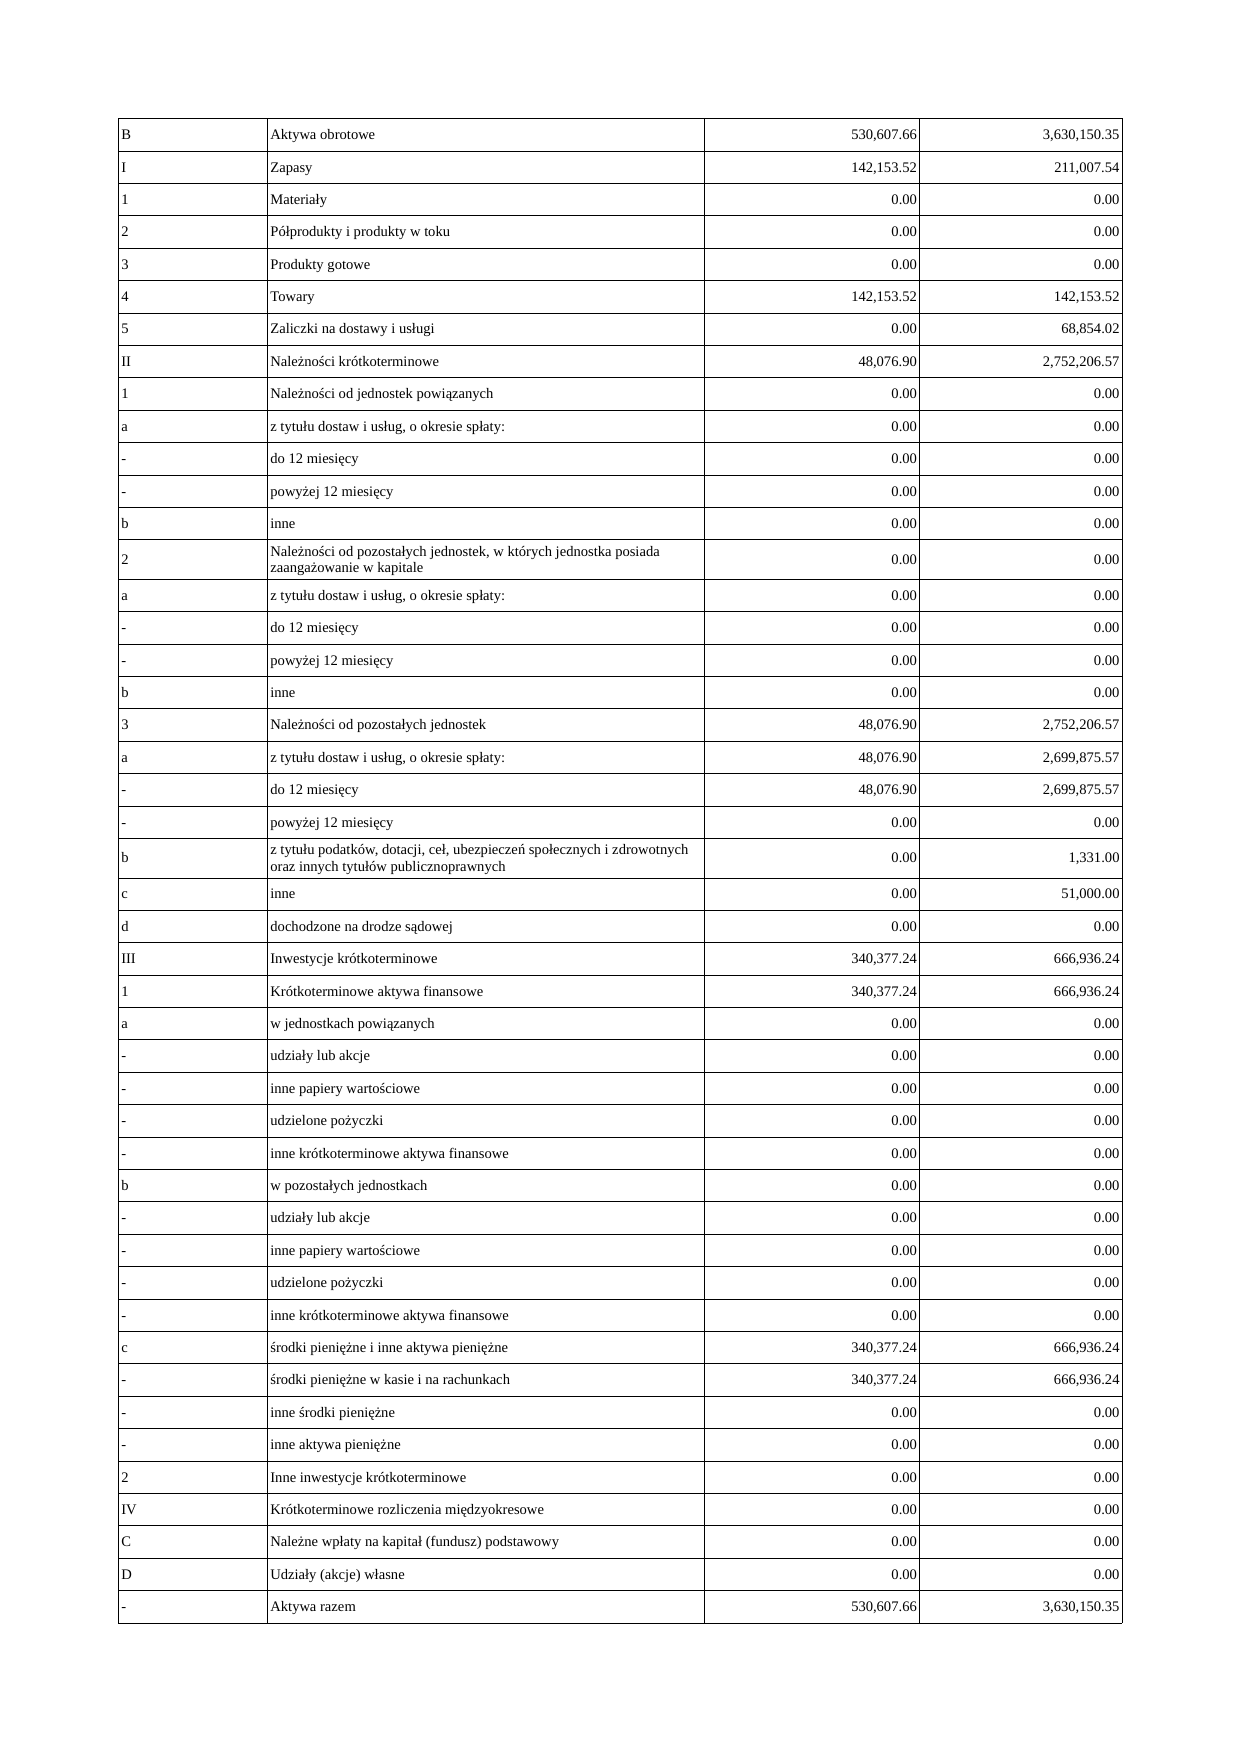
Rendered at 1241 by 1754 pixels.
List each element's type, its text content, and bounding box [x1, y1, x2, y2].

table_cell a [119, 580, 267, 611]
table_cell 0,00 [705, 1105, 919, 1137]
table_cell B [119, 119, 267, 151]
table_cell 0,00 [705, 216, 919, 248]
table_cell - [119, 1202, 267, 1234]
table_cell udziały lub akcje [268, 1040, 704, 1072]
table_cell - [119, 1429, 267, 1461]
table_cell - [119, 807, 267, 838]
table_cell z tytułu podatków, dotacji, ceł, ubezpieczeń społecznych i zdrowotnych oraz innych tytułów publicznoprawnych [268, 839, 704, 877]
table_cell 48 076,90 [705, 774, 919, 806]
table_cell inne aktywa pieniężne [268, 1429, 704, 1461]
table_cell 0,00 [705, 249, 919, 280]
table_cell 0,00 [920, 1494, 1122, 1525]
table_cell Zapasy [268, 152, 704, 183]
table_cell 5 [119, 314, 267, 345]
table_cell 0,00 [920, 1235, 1122, 1266]
table_cell dochodzone na drodze sądowej [268, 911, 704, 942]
table_cell 0,00 [705, 378, 919, 410]
table_cell 0,00 [705, 411, 919, 442]
table_cell z tytułu dostaw i usług, o okresie spłaty: [268, 580, 704, 611]
table_cell d [119, 911, 267, 942]
table_cell Towary [268, 281, 704, 312]
table_cell 2 [119, 216, 267, 248]
table_cell - [119, 1591, 267, 1622]
table_cell powyżej 12 miesięcy [268, 645, 704, 676]
table_cell - [119, 1105, 267, 1137]
table_cell 0,00 [920, 1202, 1122, 1234]
table_cell 0,00 [705, 540, 919, 579]
table_cell 0,00 [920, 677, 1122, 708]
table_cell 0,00 [705, 1559, 919, 1590]
table_cell w jednostkach powiązanych [268, 1008, 704, 1039]
table_cell a [119, 1008, 267, 1039]
table_cell inne papiery wartościowe [268, 1073, 704, 1104]
table_cell Udziały (akcje) własne [268, 1559, 704, 1590]
table_cell 0,00 [920, 411, 1122, 442]
table_cell - [119, 1364, 267, 1396]
table_cell 0,00 [920, 216, 1122, 248]
table_cell Materiały [268, 184, 704, 215]
table_cell 0,00 [920, 645, 1122, 676]
table_cell a [119, 742, 267, 773]
table_cell 340 377,24 [705, 1364, 919, 1396]
table_cell 0,00 [920, 184, 1122, 215]
table_cell 1 [119, 378, 267, 410]
table_cell c [119, 879, 267, 910]
table_cell do 12 miesięcy [268, 443, 704, 474]
table_cell - [119, 1267, 267, 1298]
table_cell z tytułu dostaw i usług, o okresie spłaty: [268, 742, 704, 773]
table_cell 0,00 [920, 1138, 1122, 1169]
table_cell powyżej 12 miesięcy [268, 807, 704, 838]
table_cell 0,00 [920, 443, 1122, 474]
table_cell C [119, 1526, 267, 1558]
table_cell 0,00 [705, 1267, 919, 1298]
table_cell 0,00 [705, 1397, 919, 1428]
table_cell 0,00 [920, 476, 1122, 507]
table_cell Aktywa obrotowe [268, 119, 704, 151]
table_cell - [119, 443, 267, 474]
table_cell 0,00 [705, 314, 919, 345]
table_cell 0,00 [705, 1008, 919, 1039]
table_cell - [119, 1040, 267, 1072]
table_cell 0,00 [705, 807, 919, 838]
table_cell 0,00 [920, 1105, 1122, 1137]
table_cell 0,00 [920, 1462, 1122, 1493]
table_cell 0,00 [920, 1170, 1122, 1201]
table_cell 0,00 [920, 540, 1122, 579]
table_cell D [119, 1559, 267, 1590]
table_cell 0,00 [705, 1138, 919, 1169]
table_cell 666 936,24 [920, 943, 1122, 974]
table_cell 3 [119, 709, 267, 741]
table_cell - [119, 1073, 267, 1104]
table_cell 0,00 [920, 1526, 1122, 1558]
table_cell 0,00 [705, 184, 919, 215]
table_cell 3 630 150,35 [920, 119, 1122, 151]
table_cell 211 007,54 [920, 152, 1122, 183]
table_cell - [119, 1138, 267, 1169]
table_cell IV [119, 1494, 267, 1525]
table_cell - [119, 612, 267, 643]
table_cell 0,00 [705, 1462, 919, 1493]
table_cell 0,00 [705, 612, 919, 643]
table_cell 1 [119, 184, 267, 215]
table_cell inne krótkoterminowe aktywa finansowe [268, 1300, 704, 1331]
table_cell 51 000,00 [920, 879, 1122, 910]
table_cell inne [268, 879, 704, 910]
table_cell - [119, 774, 267, 806]
table_cell 0,00 [920, 1429, 1122, 1461]
table_cell 0,00 [920, 1397, 1122, 1428]
table_cell 142 153,52 [920, 281, 1122, 312]
table_cell Półprodukty i produkty w toku [268, 216, 704, 248]
table_cell - [119, 1397, 267, 1428]
table_cell 2 752 206,57 [920, 346, 1122, 377]
table_cell 0,00 [705, 1429, 919, 1461]
table_cell inne [268, 508, 704, 539]
table_cell w pozostałych jednostkach [268, 1170, 704, 1201]
table_cell a [119, 411, 267, 442]
table_cell Krótkoterminowe aktywa finansowe [268, 976, 704, 1007]
table_cell 0,00 [705, 677, 919, 708]
table_cell I [119, 152, 267, 183]
table_cell 0,00 [920, 580, 1122, 611]
table_cell 0,00 [705, 1073, 919, 1104]
table_cell Należności od jednostek powiązanych [268, 378, 704, 410]
table_cell b [119, 677, 267, 708]
table_cell inne papiery wartościowe [268, 1235, 704, 1266]
table_cell 2 699 875,57 [920, 774, 1122, 806]
table_cell Należności od pozostałych jednostek [268, 709, 704, 741]
table_cell b [119, 839, 267, 877]
table_cell 1 331,00 [920, 839, 1122, 877]
table_cell 0,00 [705, 879, 919, 910]
table_cell 0,00 [920, 807, 1122, 838]
table_cell 3 [119, 249, 267, 280]
table_cell 1 [119, 976, 267, 1007]
table_cell Należne wpłaty na kapitał (fundusz) podstawowy [268, 1526, 704, 1558]
table_cell Krótkoterminowe rozliczenia międzyokresowe [268, 1494, 704, 1525]
table_cell 666 936,24 [920, 976, 1122, 1007]
table_cell 48 076,90 [705, 742, 919, 773]
table_cell 0,00 [705, 508, 919, 539]
table_cell Inwestycje krótkoterminowe [268, 943, 704, 974]
table_cell powyżej 12 miesięcy [268, 476, 704, 507]
table_cell inne [268, 677, 704, 708]
table_cell 68 854,02 [920, 314, 1122, 345]
table_cell udzielone pożyczki [268, 1267, 704, 1298]
table_cell 666 936,24 [920, 1364, 1122, 1396]
table_cell b [119, 508, 267, 539]
table_cell 142 153,52 [705, 152, 919, 183]
table_cell 2 752 206,57 [920, 709, 1122, 741]
table_cell z tytułu dostaw i usług, o okresie spłaty: [268, 411, 704, 442]
table_cell - [119, 476, 267, 507]
table_cell środki pieniężne i inne aktywa pieniężne [268, 1332, 704, 1363]
table_cell 0,00 [705, 1170, 919, 1201]
table_cell 0,00 [705, 645, 919, 676]
table_cell 666 936,24 [920, 1332, 1122, 1363]
table_cell - [119, 645, 267, 676]
table_cell 0,00 [705, 1300, 919, 1331]
table_cell 0,00 [705, 839, 919, 877]
table_cell Produkty gotowe [268, 249, 704, 280]
table_cell 0,00 [705, 1235, 919, 1266]
table_cell - [119, 1300, 267, 1331]
table_cell 2 [119, 540, 267, 579]
table_cell udzielone pożyczki [268, 1105, 704, 1137]
table_cell 0,00 [705, 1494, 919, 1525]
table_cell 530 607,66 [705, 119, 919, 151]
table_cell Inne inwestycje krótkoterminowe [268, 1462, 704, 1493]
table_cell Należności krótkoterminowe [268, 346, 704, 377]
table_cell 48 076,90 [705, 709, 919, 741]
table_cell 0,00 [920, 508, 1122, 539]
table_cell 48 076,90 [705, 346, 919, 377]
table_cell 0,00 [705, 476, 919, 507]
table_cell 340 377,24 [705, 943, 919, 974]
table_cell 0,00 [920, 1040, 1122, 1072]
table_cell 142 153,52 [705, 281, 919, 312]
table_cell 0,00 [920, 911, 1122, 942]
table_cell inne krótkoterminowe aktywa finansowe [268, 1138, 704, 1169]
table_cell 0,00 [705, 1526, 919, 1558]
table_cell 0,00 [920, 249, 1122, 280]
table_cell 0,00 [705, 911, 919, 942]
table_cell 0,00 [920, 1300, 1122, 1331]
table_cell II [119, 346, 267, 377]
table_cell 0,00 [705, 580, 919, 611]
table_cell III [119, 943, 267, 974]
table_cell udziały lub akcje [268, 1202, 704, 1234]
table_cell 0,00 [705, 1040, 919, 1072]
table_cell Zaliczki na dostawy i usługi [268, 314, 704, 345]
table_cell 0,00 [920, 378, 1122, 410]
table_cell Aktywa razem [268, 1591, 704, 1622]
table_cell 0,00 [920, 1267, 1122, 1298]
table_cell 340 377,24 [705, 976, 919, 1007]
table_cell do 12 miesięcy [268, 612, 704, 643]
table_cell 0,00 [920, 1008, 1122, 1039]
table_cell inne środki pieniężne [268, 1397, 704, 1428]
table_cell 0,00 [920, 1073, 1122, 1104]
table_cell środki pieniężne w kasie i na rachunkach [268, 1364, 704, 1396]
table_cell do 12 miesięcy [268, 774, 704, 806]
table_cell b [119, 1170, 267, 1201]
table_cell 530 607,66 [705, 1591, 919, 1622]
table_cell 0,00 [705, 1202, 919, 1234]
table_cell - [119, 1235, 267, 1266]
table_cell 0,00 [705, 443, 919, 474]
table_cell 2 [119, 1462, 267, 1493]
table_cell 4 [119, 281, 267, 312]
table_cell 0,00 [920, 612, 1122, 643]
table_cell Należności od pozostałych jednostek, w których jednostka posiada zaangażowanie w kapitale [268, 540, 704, 579]
table_cell 3 630 150,35 [920, 1591, 1122, 1622]
table_cell c [119, 1332, 267, 1363]
table_cell 0,00 [920, 1559, 1122, 1590]
table_cell 2 699 875,57 [920, 742, 1122, 773]
table_cell 340 377,24 [705, 1332, 919, 1363]
